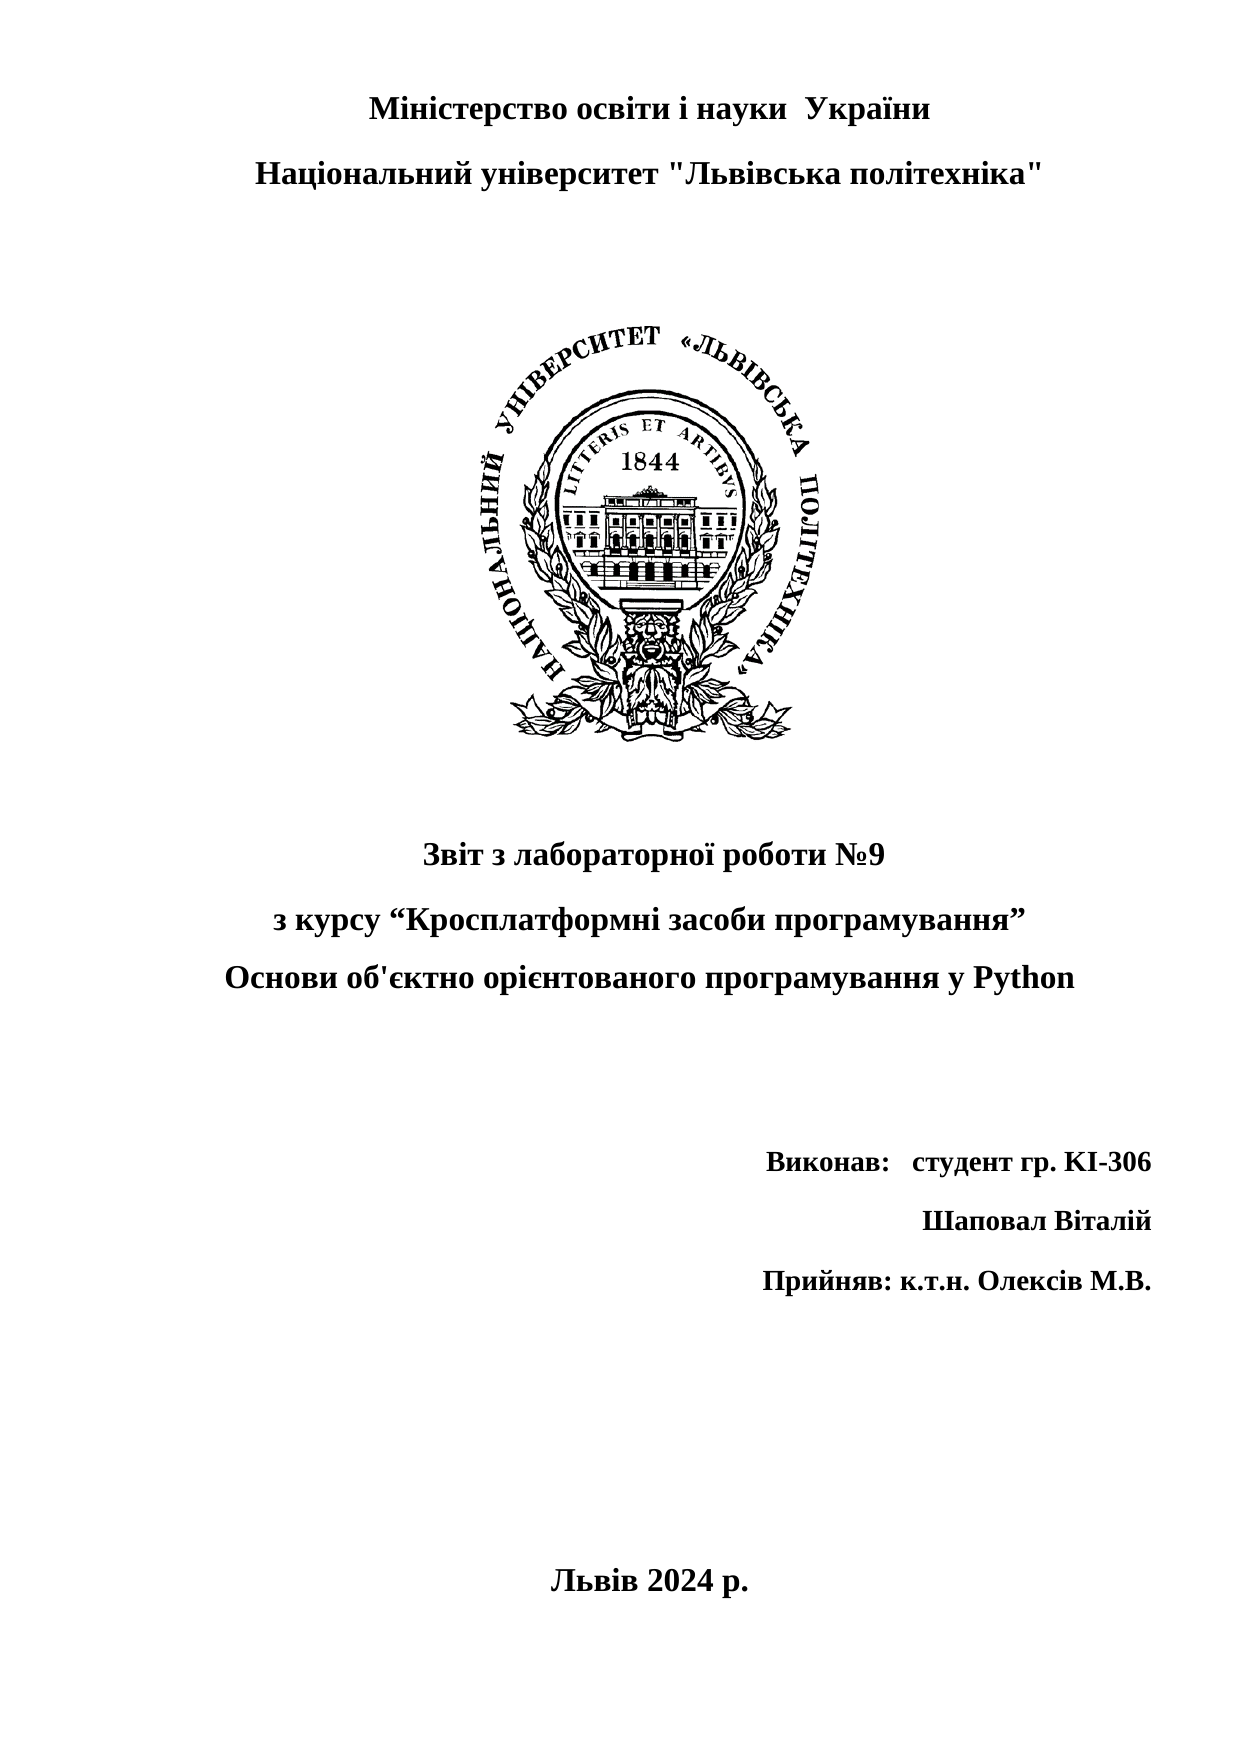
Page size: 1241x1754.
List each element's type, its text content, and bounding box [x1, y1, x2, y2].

text Виконав: студент гр. KІ-306 [148, 1144, 1152, 1178]
text Львів 2024 р. [148, 1560, 1152, 1598]
text Прийняв: к.т.н. Олексів М.В. [148, 1263, 1152, 1296]
text Основи об'єктно орієнтованого програмування у Python [148, 957, 1152, 995]
text Звіт з лабораторної роботи №9 [148, 834, 1152, 873]
text Шаповал Віталій [148, 1203, 1152, 1237]
text Міністерство освіти і науки України [148, 88, 1152, 127]
text Національний університет "Львівська політехніка" [148, 153, 1152, 192]
text з курсу “Кросплатформні засоби програмування” [148, 899, 1152, 938]
picture [480, 326, 819, 744]
